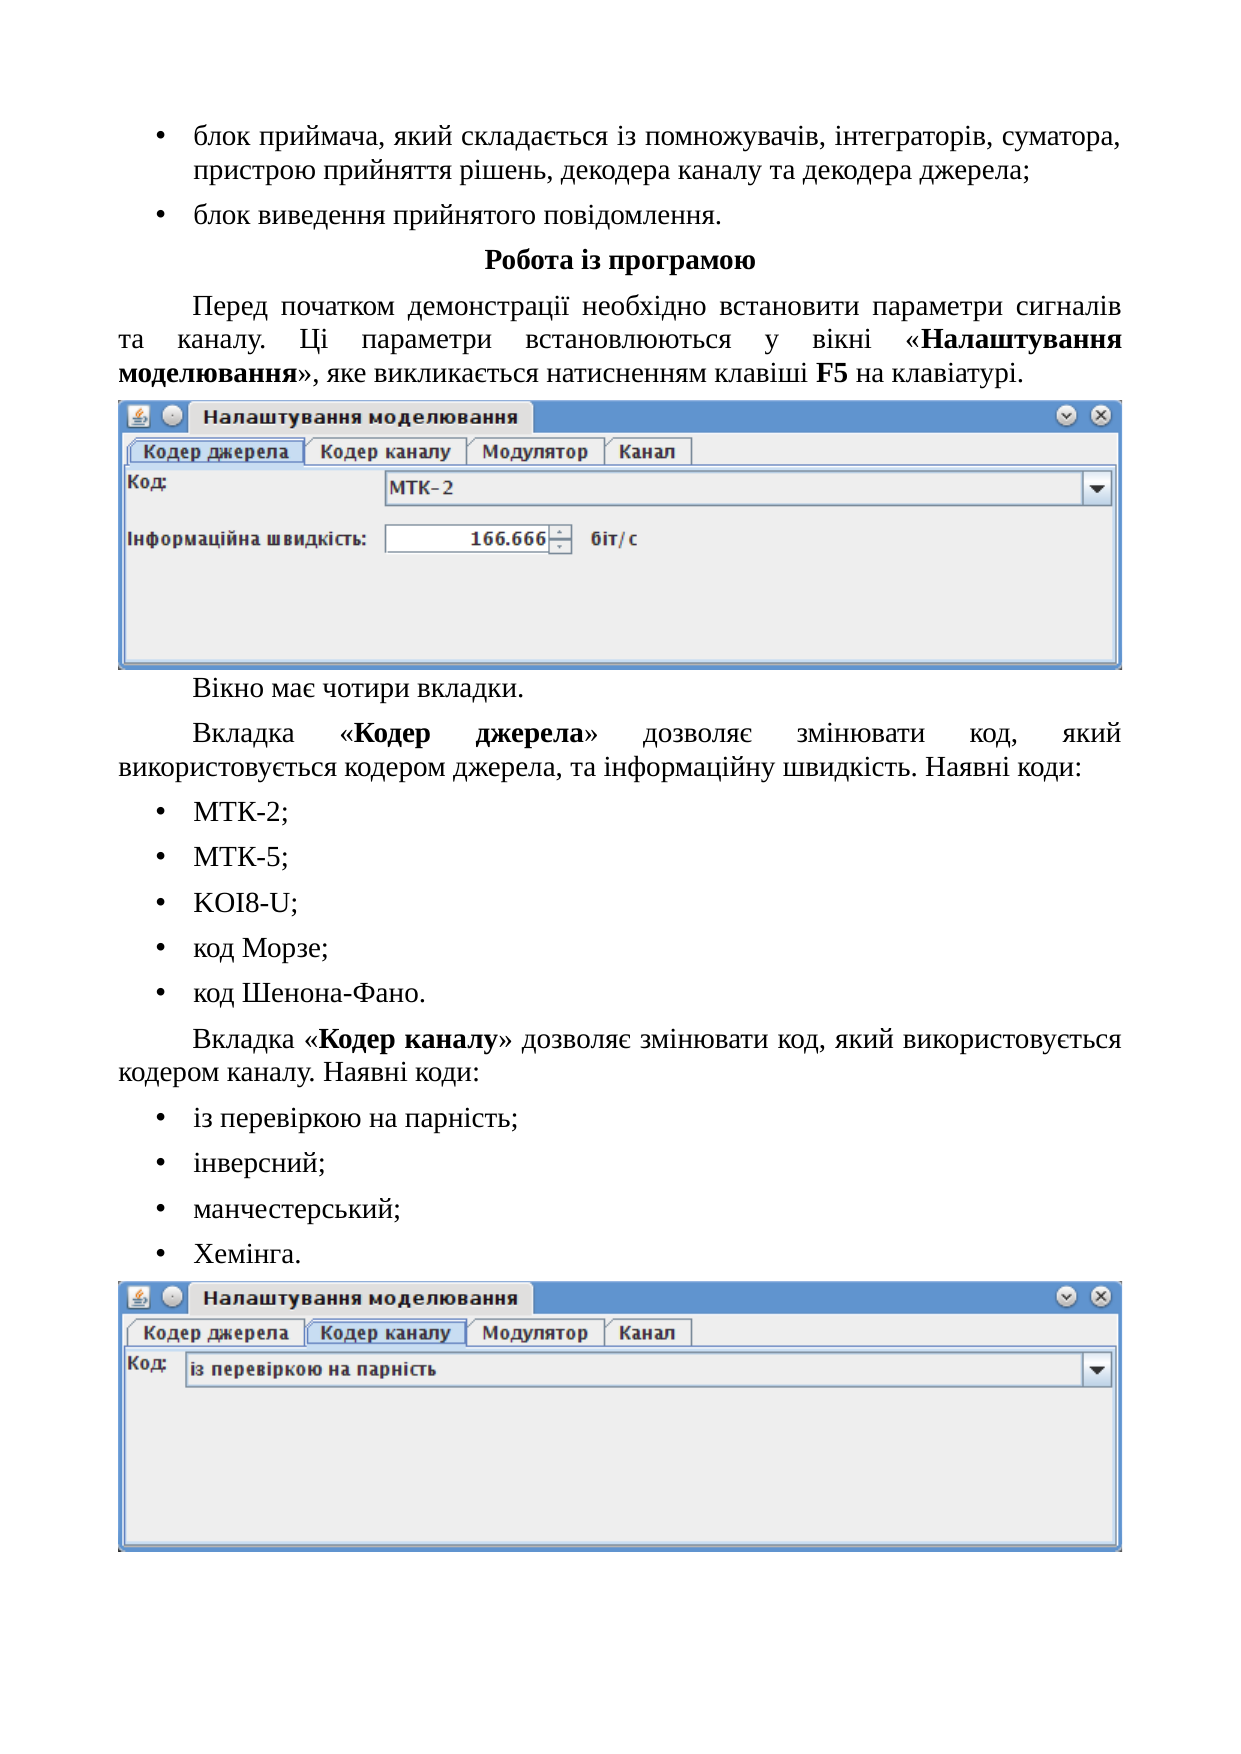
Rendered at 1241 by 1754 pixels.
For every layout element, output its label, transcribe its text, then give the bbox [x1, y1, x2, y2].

list код Шенона-Фано. [156, 976, 1122, 1009]
text Вкладка «Кодер каналу» дозволяє змінювати код, який використовується кодером каналу. Наявні коди: [118, 1021, 1122, 1088]
list KOI8-U; [156, 885, 1122, 918]
list із перевіркою на парність; [156, 1100, 1122, 1133]
text Вкладка «Кодер джерела» дозволяє змінювати код, який використовується кодером джерела, та інформаційну швидкість. Наявні коди: [118, 715, 1122, 782]
list Хемінга. [156, 1236, 1122, 1270]
picture [118, 400, 1123, 670]
text Робота із програмою [118, 242, 1122, 276]
text Вікно має чотири вкладки. [118, 670, 1122, 703]
text Перед початком демонстрації необхідно встановити параметри сигналів та каналу. Ці параметри встановлюються у вікні «Налаштування моделювання», яке викликається натисненням клавіші F5 на клавіатурі. [118, 288, 1122, 388]
list МТК-5; [156, 839, 1122, 873]
list код Морзе; [156, 930, 1122, 964]
picture [118, 1281, 1123, 1552]
list блок приймача, який складається із помножувачів, інтеграторів, суматора, пристрою прийняття рішень, декодера каналу та декодера джерела; [156, 118, 1122, 185]
list МТК-2; [156, 794, 1122, 828]
list манчестерський; [156, 1191, 1122, 1224]
list інверсний; [156, 1145, 1122, 1179]
list блок виведення прийнятого повідомлення. [156, 197, 1122, 231]
